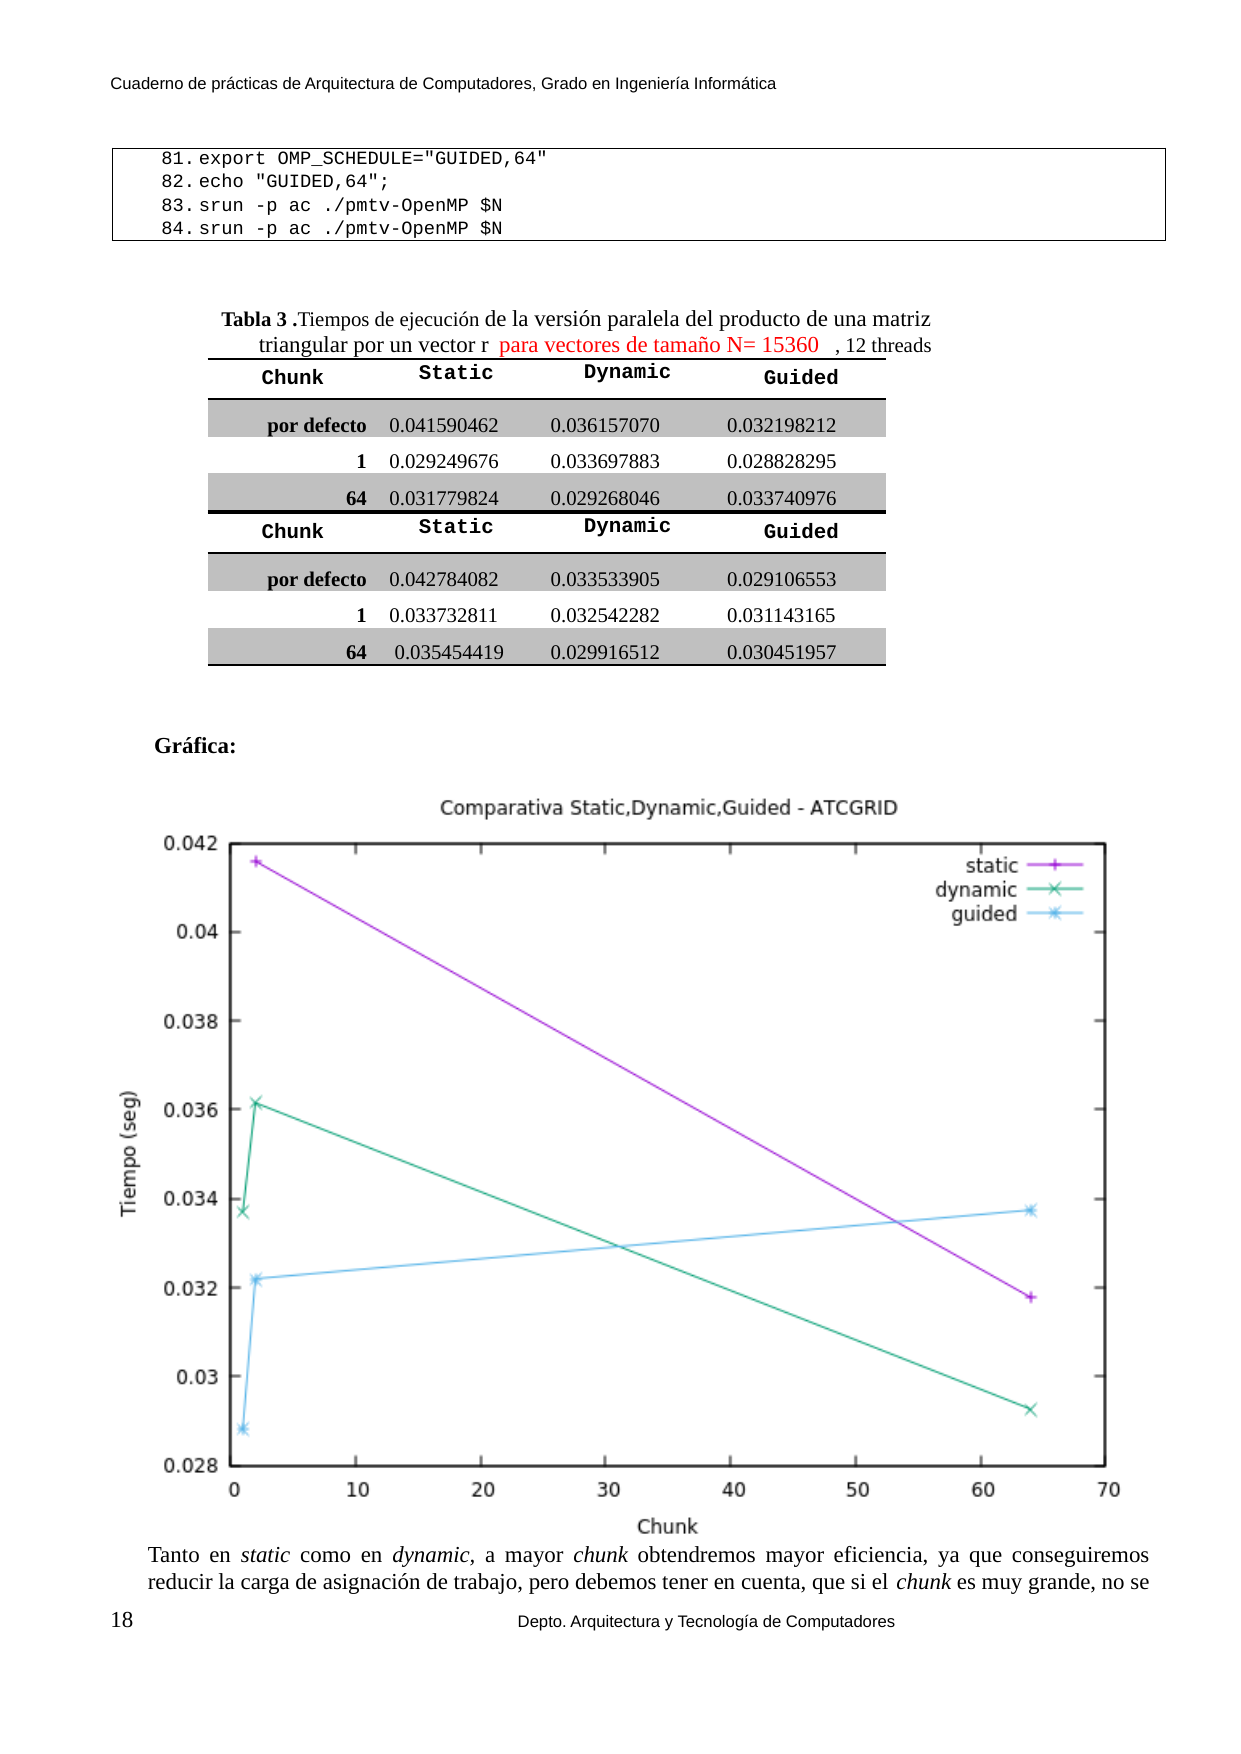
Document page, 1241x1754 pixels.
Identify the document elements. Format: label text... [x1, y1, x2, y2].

table_cell 1 [208, 591, 378, 627]
list Gráfica: [110, 732, 1150, 758]
table_cell 64 [208, 628, 378, 664]
table_cell [110, 358, 208, 512]
picture [110, 770, 1139, 1542]
text Tanto en static como en dynamic, a mayor chunk obtendremos mayor eficiencia, ya que conseguiremos reducir la carga de asignación de trabajo, pero debemos tener en cuenta, que si el chunk es muy grande, no se [148, 1535, 1150, 1594]
table_header Chunk [208, 514, 378, 552]
table_cell por defecto [208, 400, 378, 437]
table_cell 0.041590462 [378, 400, 539, 437]
table_header Guided [716, 514, 886, 552]
table_cell 64 [208, 473, 378, 510]
table_header Static [378, 514, 539, 552]
table_header Tiempos de ejecución de la versión paralela del producto de una matriz triangular por un vector r para vectores de tamaño N= 15360 , 12 threads [110, 280, 967, 358]
table_cell 0.029916512 [539, 628, 716, 664]
table_cell 0.036157070 [539, 400, 716, 437]
table_header #!/bin/bash #sbatch -p ac -n1 --cpus-per-task=12 --hint=nomultithread --exclusive scriptATCGRID-pmtv.sh #Órdenes para el sistema de colas: #1. Asigna al trabajo un nombre #SBATCH --job-name=pmv-OpenMP-a #2. Asignar el trabajo a una cola (partición) #SBATCH --partition=ac #2. Asignar el trabajo a un account #SBATCH --account=ac #Obtener información de las variables del entorno del sistema de colas: echo "Id. usuario del trabajo: $SLURM_JOB_USER" echo "Id. del trabajo: $SLURM_JOBID" echo "Nombre del trabajo especificado por usuario: $SLURM_JOB_NAME" echo "Directorio de trabajo (en el que se ejecuta el script): $SLURM_SUBMIT_DIR" echo "Cola: $SLURM_JOB_PARTITION" echo "Nodo que ejecuta este trabajo:$SLURM_SUBMIT_HOST" echo "No de nodos asignados al trabajo: $SLURM_JOB_NUM_NODES" echo "Nodos asignados al trabajo: $SLURM_JOB_NODELIST" echo "CPUs por nodo: $SLURM_JOB_CPUS_PER_NODE" export OMP_NUM_THREADS=12 N=15360 export OMP_SCHEDULE="STATIC" echo "STATIC,default"; srun -p ac ./pmtv-OpenMP $N srun -p ac ./pmtv-OpenMP $N export OMP_SCHEDULE="STATIC,1" echo "STATIC,1"; srun -p ac ./pmtv-OpenMP $N srun -p ac ./pmtv-OpenMP $N export OMP_SCHEDULE="STATIC,64" echo "STATIC,64"; srun -p ac ./pmtv-OpenMP $N srun -p ac ./pmtv-OpenMP $N echo "--------------------------"; export OMP_SCHEDULE="DYNAMIC" echo "DYNAMIC,default"; srun -p ac ./pmtv-OpenMP $N srun -p ac ./pmtv-OpenMP $N export OMP_SCHEDULE="DYNAMIC,1" echo "DYNAMIC,1"; srun -p ac ./pmtv-OpenMP $N srun -p ac ./pmtv-OpenMP $N export OMP_SCHEDULE="DYNAMIC,64" echo "DYNAMIC,64"; srun -p ac ./pmtv-OpenMP $N srun -p ac ./pmtv-OpenMP $N echo "--------------------------"; export OMP_SCHEDULE="GUIDED" echo "GUIDED,default"; srun -p ac ./pmtv-OpenMP $N srun -p ac ./pmtv-OpenMP $N export OMP_SCHEDULE="GUIDED,1" echo "GUIDED,1"; srun -p ac ./pmtv-OpenMP $N srun -p ac ./pmtv-OpenMP $N export OMP_SCHEDULE="GUIDED,64" echo "GUIDED,64"; srun -p ac ./pmtv-OpenMP $N srun -p ac ./pmtv-OpenMP $N [113, 149, 1165, 240]
table_cell 0.031779824 [378, 473, 539, 510]
table_cell 0.029268046 [539, 473, 716, 510]
table_cell 0.029106553 [716, 554, 886, 591]
table_cell 0.042784082 [378, 554, 539, 591]
table_cell 0.029249676 [378, 437, 539, 473]
table_cell por defecto [208, 554, 378, 591]
table_cell [886, 358, 967, 512]
table_cell 0.033697883 [539, 437, 716, 473]
table_cell 0.030451957 [716, 628, 886, 664]
table_cell 0.035454419 [378, 628, 539, 664]
table_header Dynamic [539, 514, 716, 552]
table_cell 0.031143165 [716, 591, 886, 627]
table_cell 0.032198212 [716, 400, 886, 437]
table_header Chunk [208, 360, 378, 398]
table_cell 0.033740976 [716, 473, 886, 510]
table_cell 0.032542282 [539, 591, 716, 627]
table_header [110, 512, 967, 666]
table_header Static [378, 360, 539, 398]
table_cell 0.028828295 [716, 437, 886, 473]
table_cell 1 [208, 437, 378, 473]
table_cell 0.033732811 [378, 591, 539, 627]
table_header Guided [716, 360, 886, 398]
table_header Dynamic [539, 360, 716, 398]
table_cell 0.033533905 [539, 554, 716, 591]
